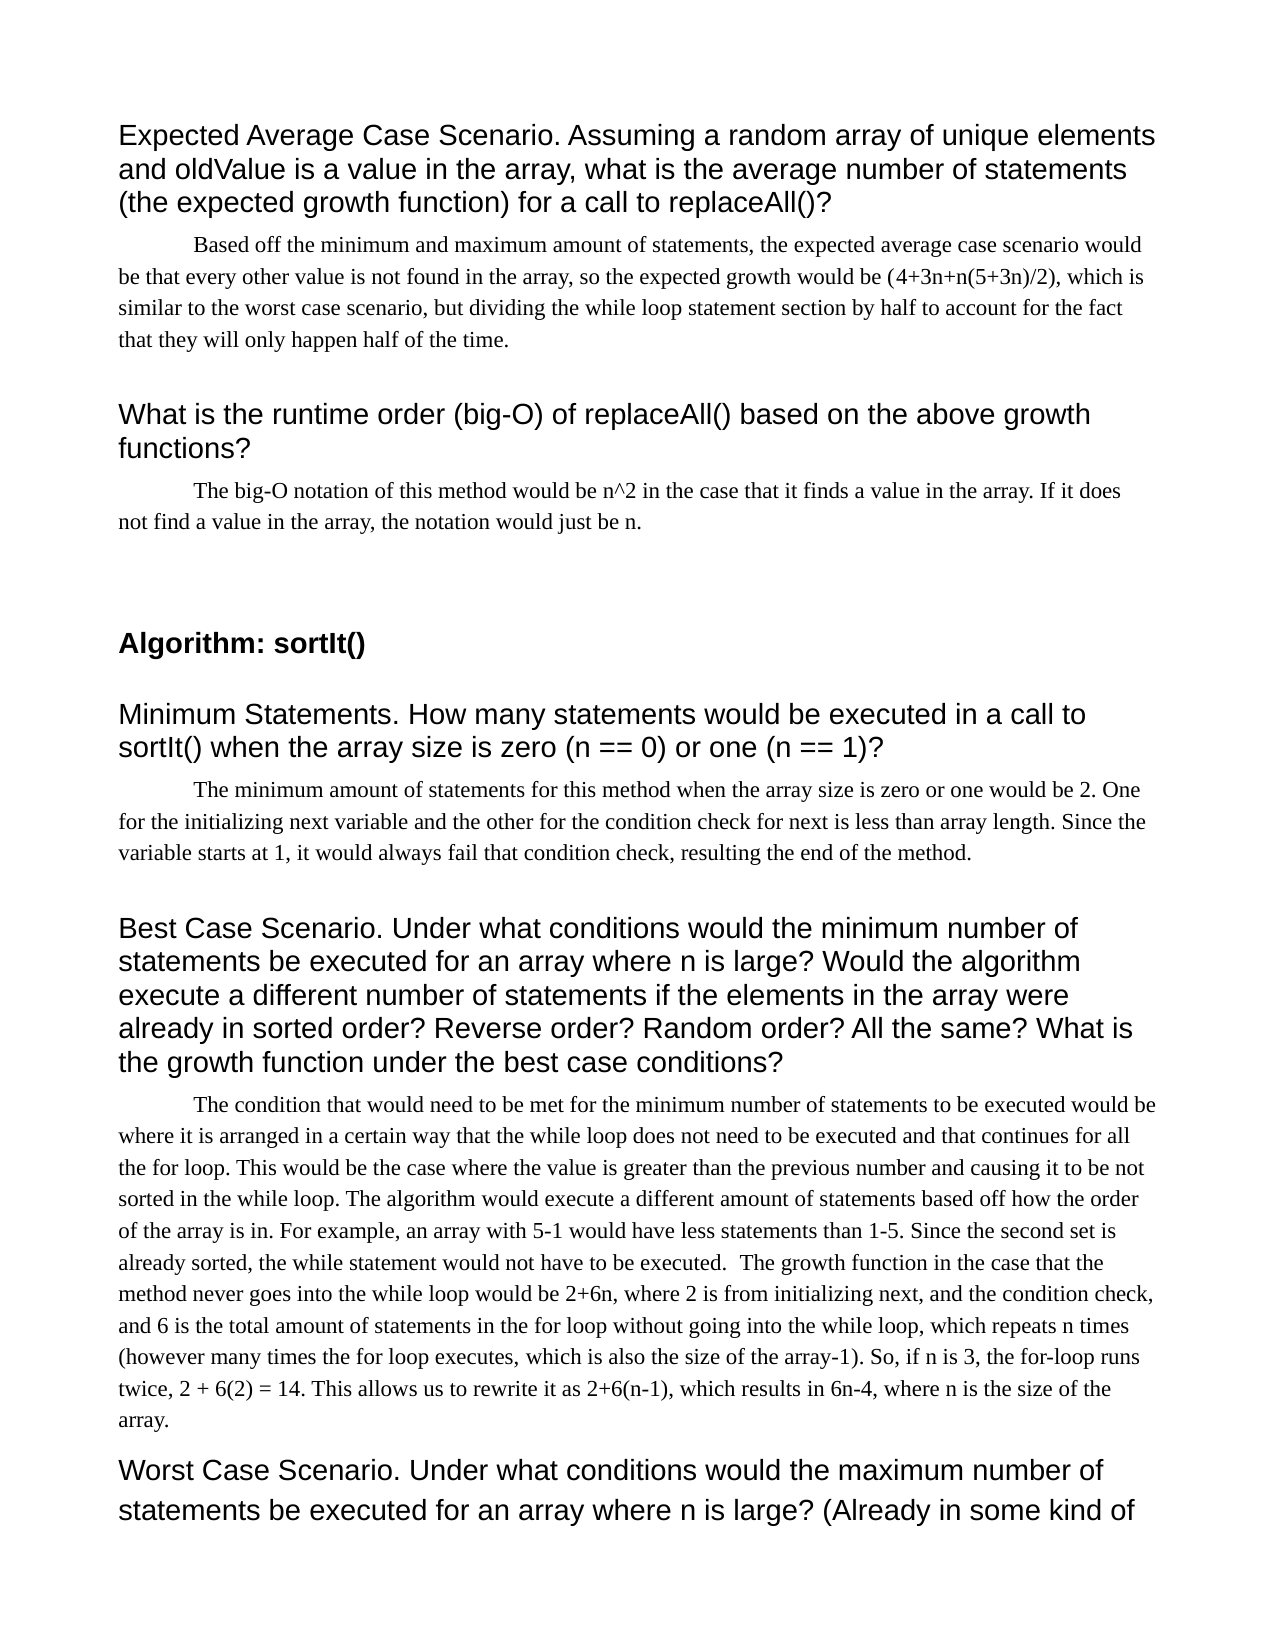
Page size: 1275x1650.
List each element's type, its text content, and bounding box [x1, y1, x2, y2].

text The big-O notation of this method would be n^2 in the case that it finds a value in the array. If it does not find a value in the array, the notation would just be n. [118, 477, 1157, 535]
subtitle Expected Average Case Scenario. Assuming a random array of unique elements and oldValue is a value in the array, what is the average number of statements (the expected growth function) for a call to replaceAll()? [118, 118, 1157, 219]
text The minimum amount of statements for this method when the array size is zero or one would be 2. One for the initializing next variable and the other for the condition check for next is less than array length. Since the variable starts at 1, it would always fail that condition check, resulting the end of the method. [118, 776, 1157, 866]
text Based off the minimum and maximum amount of statements, the expected average case scenario would be that every other value is not found in the array, so the expected growth would be (4+3n+n(5+3n)/2), which is similar to the worst case scenario, but dividing the while loop statement section by half to account for the fact that they will only happen half of the time. [118, 231, 1157, 352]
subtitle Best Case Scenario. Under what conditions would the minimum number of statements be executed for an array where n is large? Would the algorithm execute a different number of statements if the elements in the array were already in sorted order? Reverse order? Random order? All the same? What is the growth function under the best case conditions? [118, 911, 1157, 1078]
text The condition that would need to be met for the minimum number of statements to be executed would be where it is arranged in a certain way that the while loop does not need to be executed and that continues for all the for loop. This would be the case where the value is greater than the previous number and causing it to be not sorted in the while loop. The algorithm would execute a different amount of statements based off how the order of the array is in. For example, an array with 5-1 would have less statements than 1-5. Since the second set is already sorted, the while statement would not have to be executed. The growth function in the case that the method never goes into the while loop would be 2+6n, where 2 is from initializing next, and the condition check, and 6 is the total amount of statements in the for loop without going into the while loop, which repeats n times (however many times the for loop executes, which is also the size of the array-1). So, if n is 3, the for-loop runs twice, 2 + 6(2) = 14. This allows us to rewrite it as 2+6(n-1), which results in 6n-4, where n is the size of the array. [118, 1091, 1157, 1433]
subtitle What is the runtime order (big-O) of replaceAll() based on the above growth functions? [118, 397, 1157, 464]
text Worst Case Scenario. Under what conditions would the maximum number of statements be executed for an array where n is large? (Already in some kind of [118, 1453, 1157, 1526]
subtitle Minimum Statements. How many statements would be executed in a call to sortIt() when the array size is zero (n == 0) or one (n == 1)? [118, 697, 1157, 764]
subtitle Algorithm: sortIt() [118, 626, 1157, 659]
